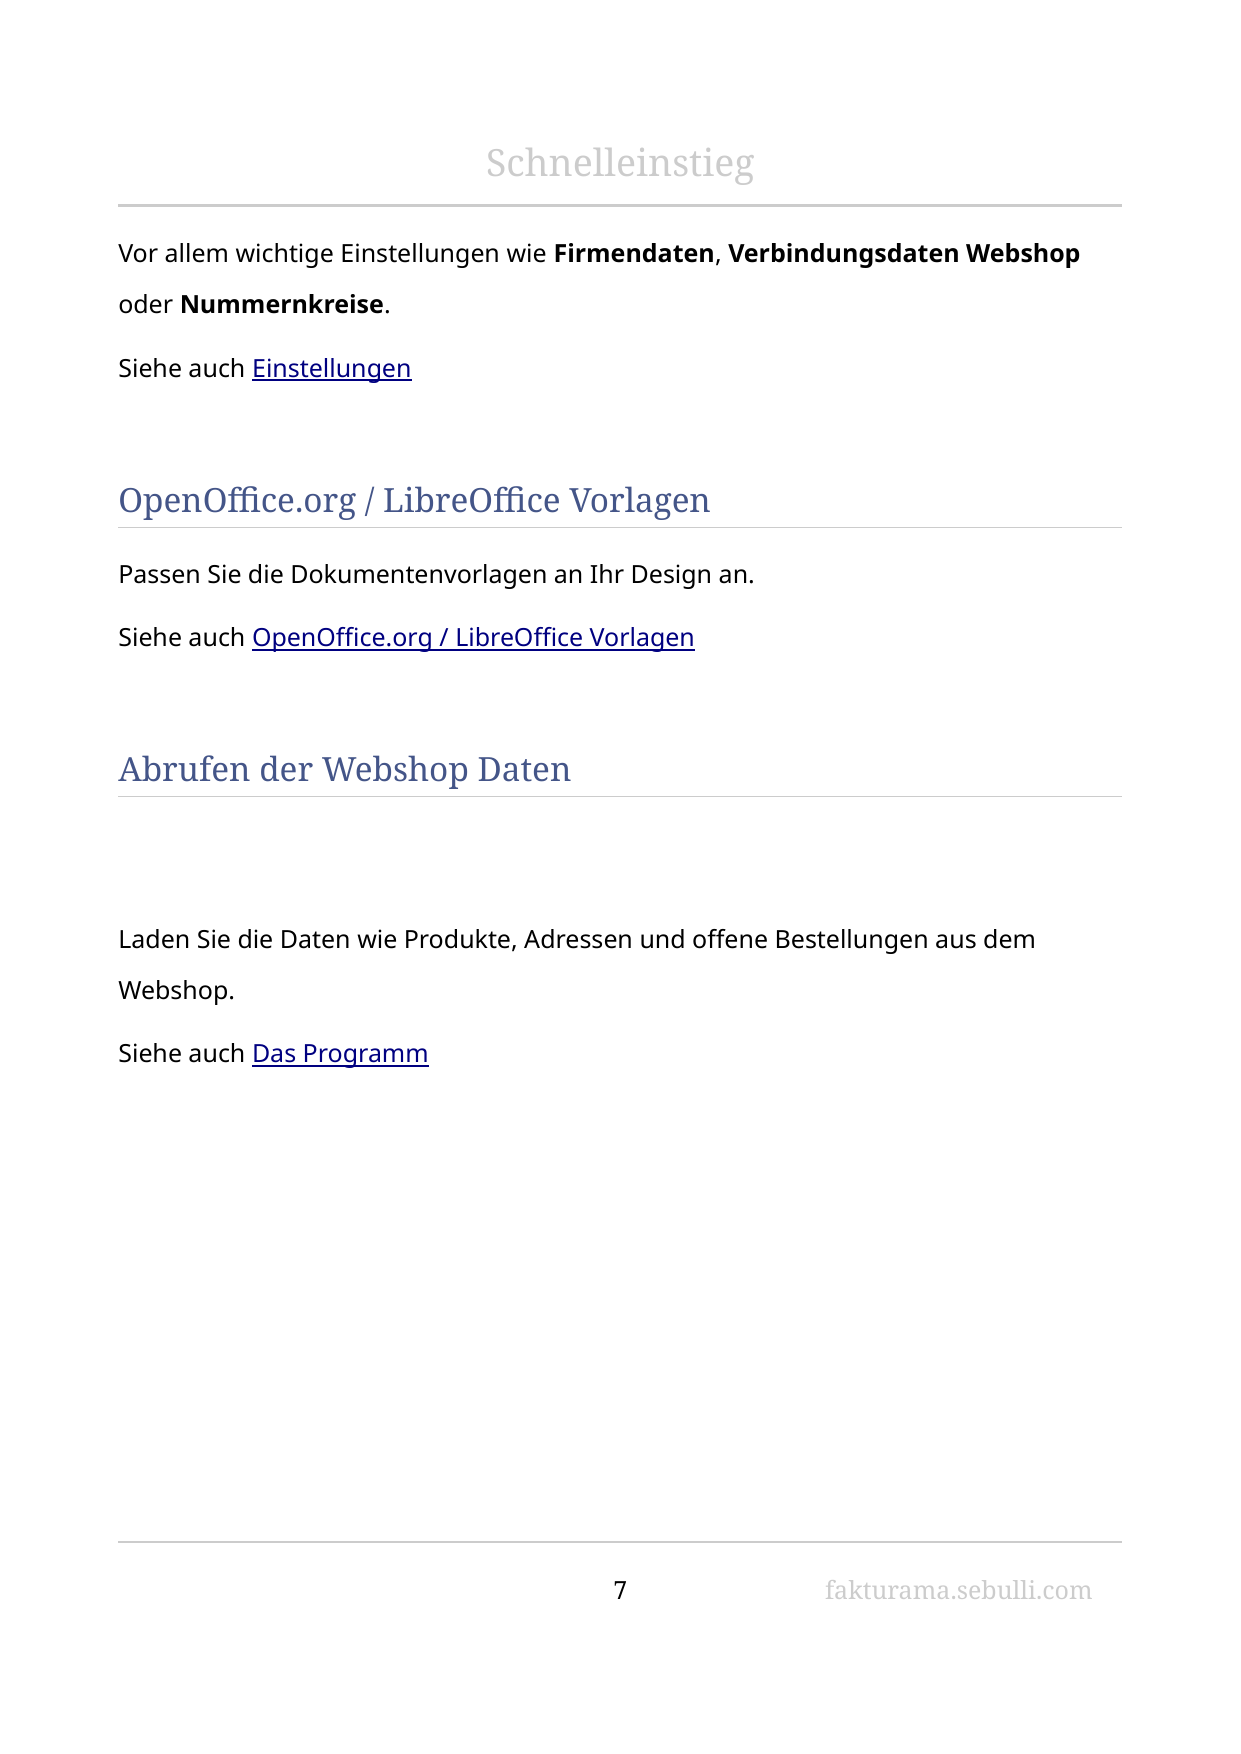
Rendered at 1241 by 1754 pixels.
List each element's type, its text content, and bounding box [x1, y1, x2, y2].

text Siehe auch OpenOffice.org / LibreOffice Vorlagen [118, 620, 1122, 654]
subtitle Abrufen der Webshop Daten [118, 746, 1122, 796]
subtitle OpenOffice.org / LibreOffice Vorlagen [118, 477, 1122, 527]
text Siehe auch Das Programm [118, 1036, 1122, 1070]
text Passen Sie die Dokumentenvorlagen an Ihr Design an. [118, 556, 1122, 591]
text Vor allem wichtige Einstellungen wie Firmendaten, Verbindungsdaten Webshop oder Nummernkreise. [118, 236, 1122, 321]
text Siehe auch Einstellungen [118, 351, 1122, 385]
text Laden Sie die Daten wie Produkte, Adressen und offene Bestellungen aus dem Webshop. [118, 922, 1122, 1007]
